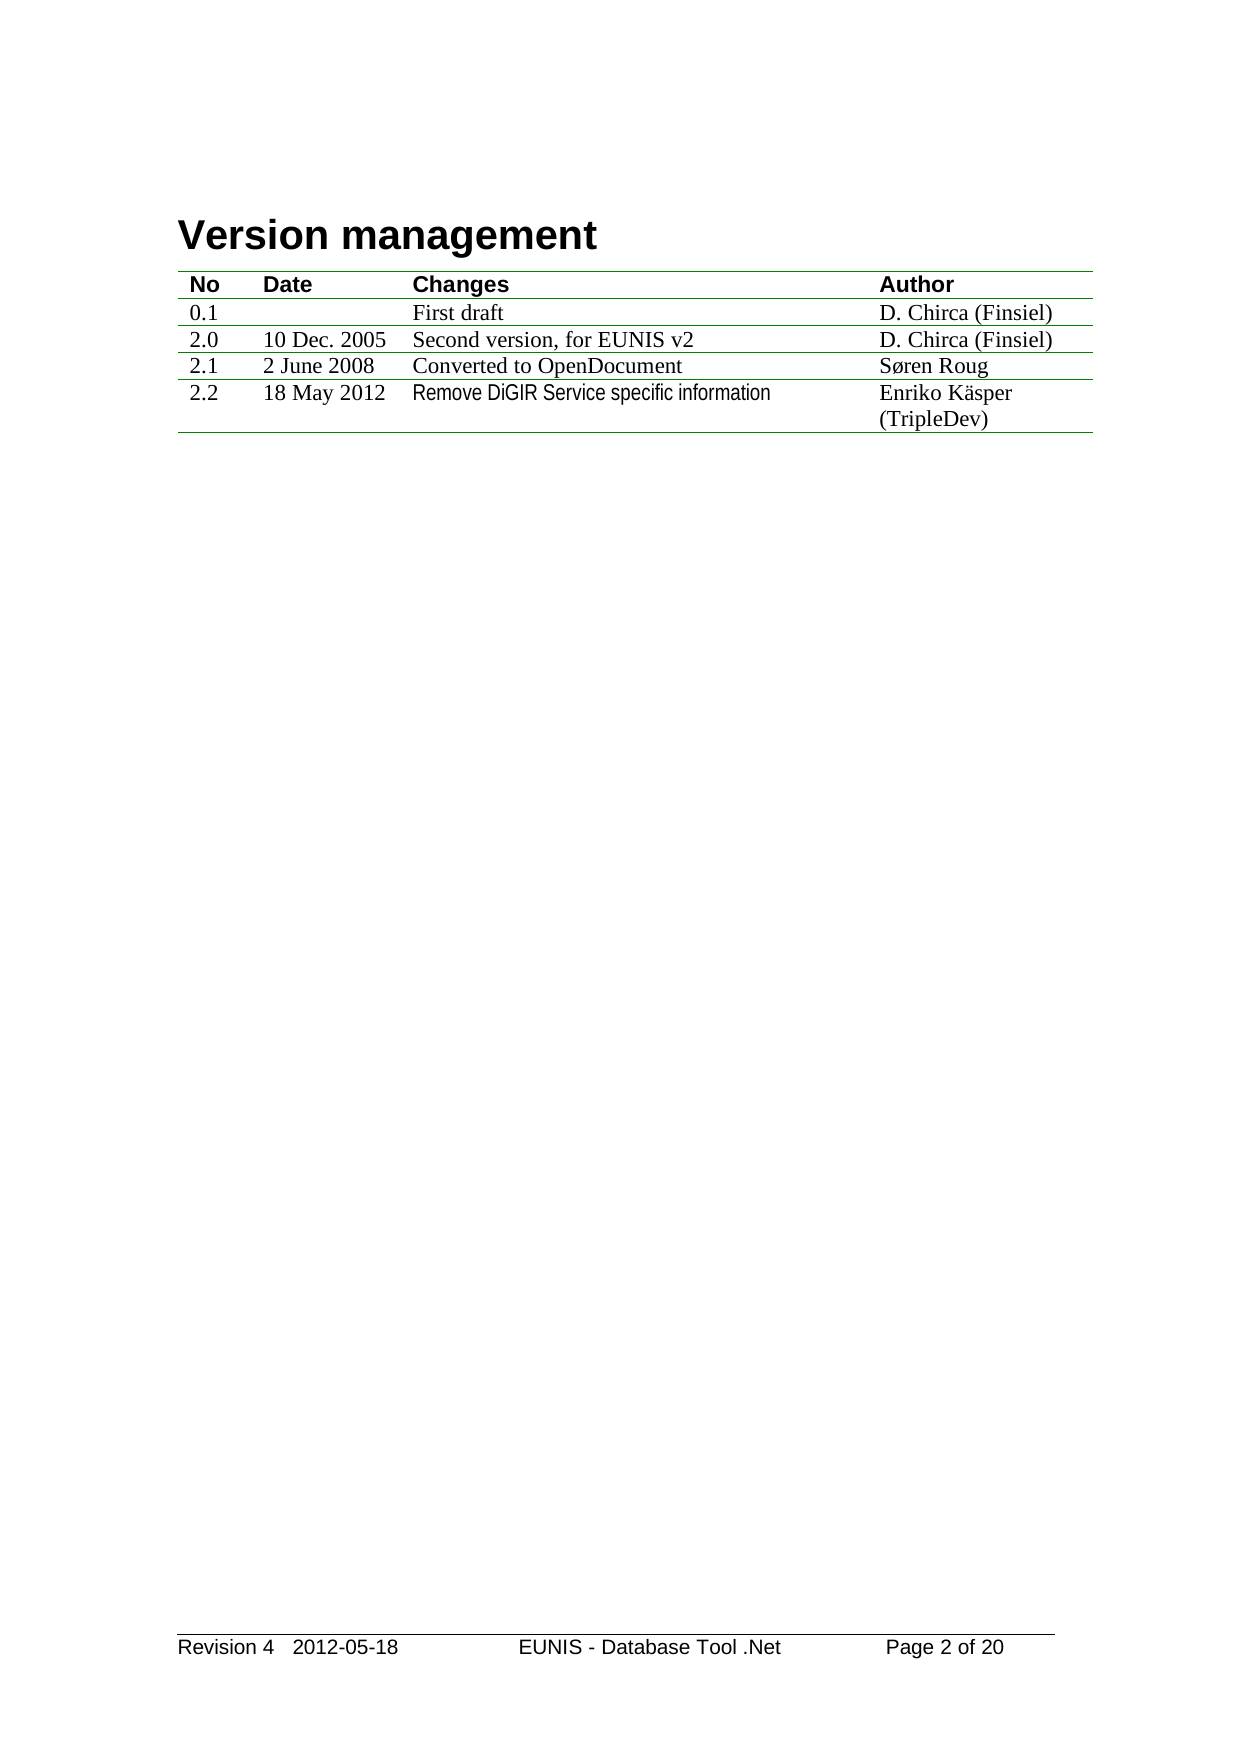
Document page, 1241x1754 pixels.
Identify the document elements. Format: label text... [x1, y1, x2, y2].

table_cell 2.2 [178, 380, 252, 432]
table_cell 18 May 2012 [252, 380, 401, 432]
table_cell Søren Roug [868, 353, 1093, 379]
table_header Changes [401, 272, 868, 298]
table_cell D. Chirca (Finsiel) [868, 299, 1093, 325]
table_header No [178, 272, 252, 298]
table_header Author [868, 272, 1093, 298]
table_cell D. Chirca (Finsiel) [868, 326, 1093, 352]
table_cell 10 Dec. 2005 [252, 326, 401, 352]
table_cell Enriko Käsper (TripleDev) [868, 380, 1093, 432]
table_cell [252, 299, 401, 325]
table_cell Converted to OpenDocument [401, 353, 868, 379]
table_header Date [252, 272, 401, 298]
table_cell 2 June 2008 [252, 353, 401, 379]
table_cell 2.0 [178, 326, 252, 352]
subtitle Version management [177, 210, 1092, 258]
table_cell Second version, for EUNIS v2 [401, 326, 868, 352]
table_cell First draft [401, 299, 868, 325]
table_cell 2.1 [178, 353, 252, 379]
table_cell 0.1 [178, 299, 252, 325]
table_cell Remove DiGIR Service specific information [401, 380, 868, 432]
